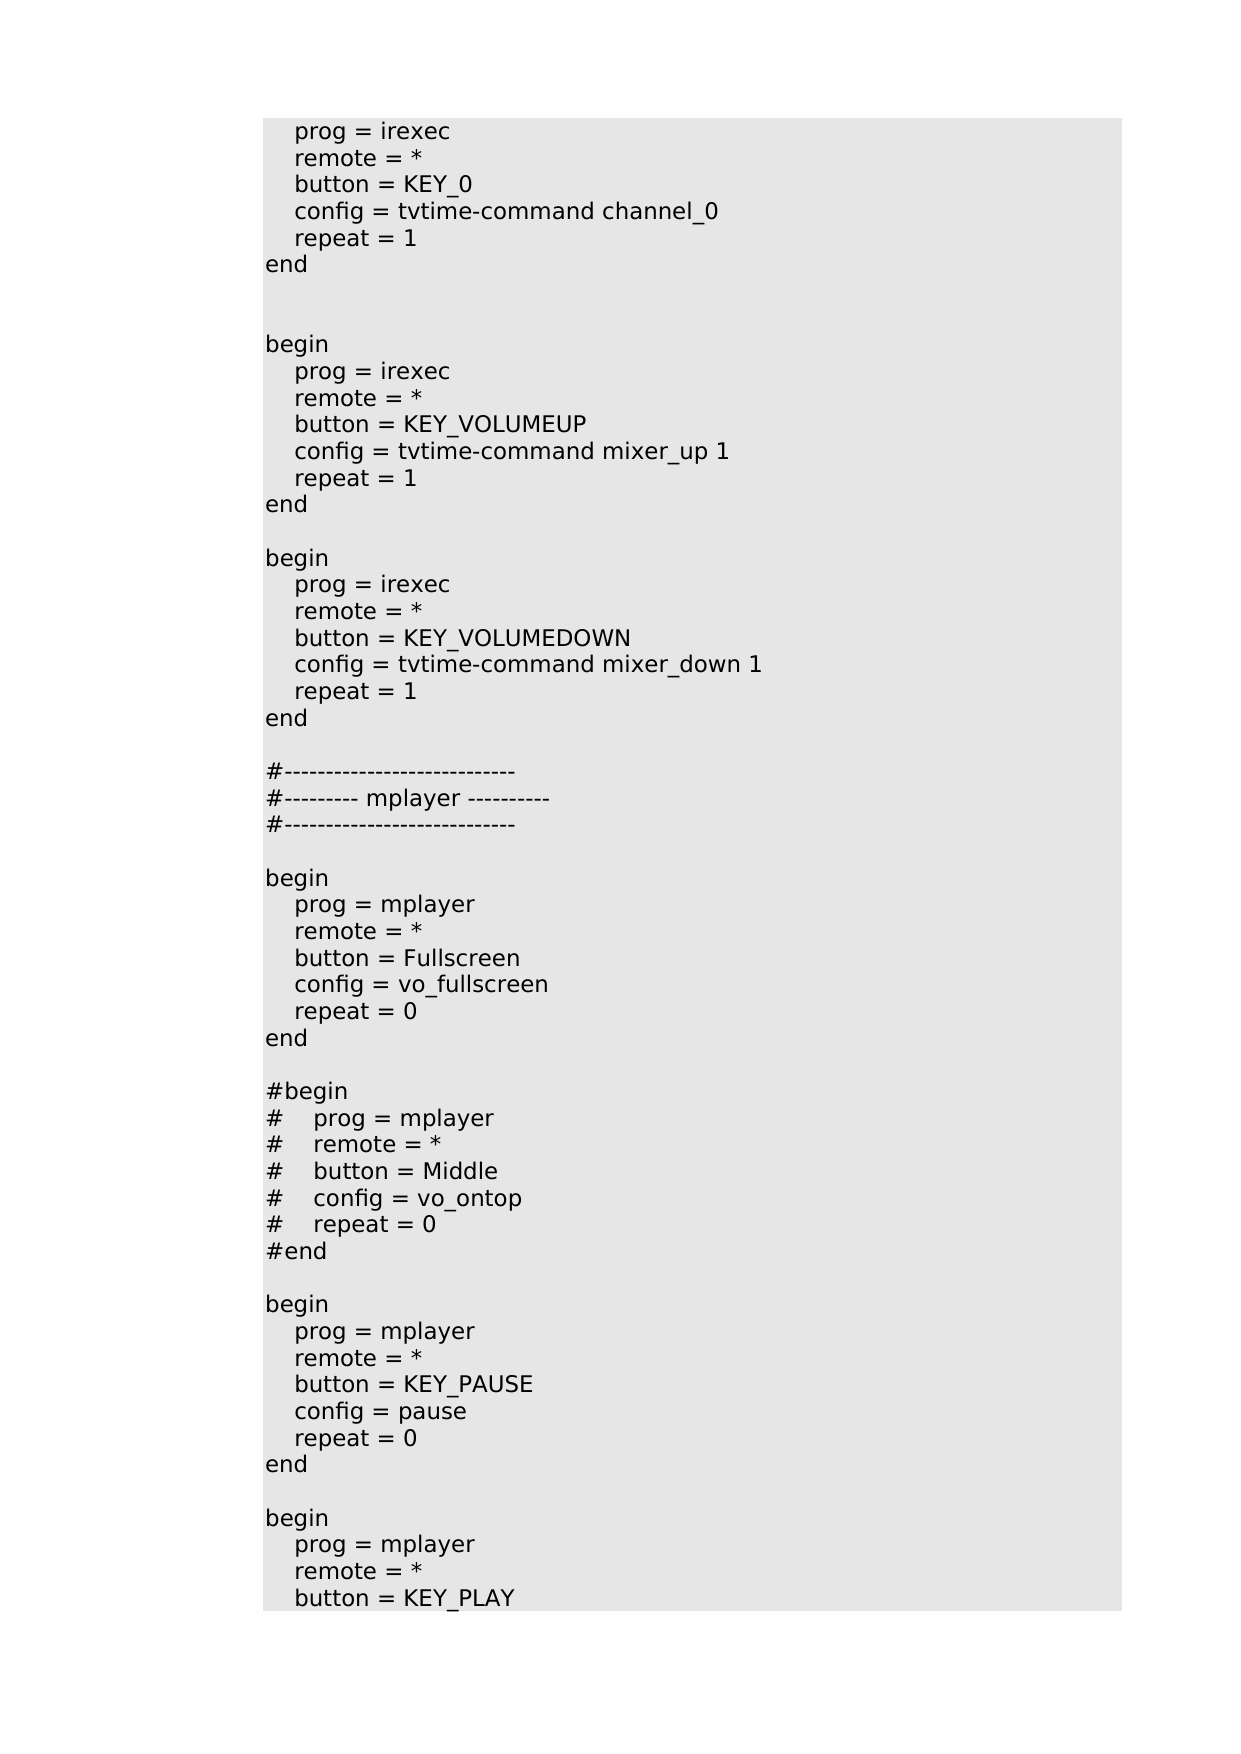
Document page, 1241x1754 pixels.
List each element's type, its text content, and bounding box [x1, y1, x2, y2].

text config = vo_fullscreen [263, 971, 1122, 998]
text prog = mplayer [263, 1531, 1122, 1558]
text repeat = 1 [263, 225, 1122, 251]
text end [263, 1451, 1122, 1478]
text # config = vo_ontop [263, 1185, 1122, 1211]
text config = tvtime-command channel_0 [263, 198, 1122, 225]
text end [263, 705, 1122, 731]
text #--------- mplayer ---------- [263, 785, 1122, 811]
text remote = * [263, 1558, 1122, 1585]
text #---------------------------- [263, 758, 1122, 785]
text remote = * [263, 918, 1122, 945]
text button = KEY_PAUSE [263, 1371, 1122, 1398]
text begin [263, 865, 1122, 891]
text config = tvtime-command mixer_down 1 [263, 651, 1122, 678]
text button = Fullscreen [263, 945, 1122, 971]
text config = pause [263, 1398, 1122, 1425]
text begin [263, 1505, 1122, 1531]
text repeat = 1 [263, 678, 1122, 705]
text remote = * [263, 385, 1122, 411]
text begin [263, 331, 1122, 358]
text button = KEY_PLAY [263, 1585, 1122, 1611]
text prog = irexec [263, 358, 1122, 385]
text end [263, 1025, 1122, 1051]
text begin [263, 1291, 1122, 1318]
text end [263, 491, 1122, 518]
text #begin [263, 1078, 1122, 1105]
text button = KEY_0 [263, 171, 1122, 198]
text # repeat = 0 [263, 1211, 1122, 1238]
text # prog = mplayer [263, 1105, 1122, 1131]
text config = tvtime-command mixer_up 1 [263, 438, 1122, 465]
text remote = * [263, 598, 1122, 625]
text repeat = 1 [263, 465, 1122, 491]
text # button = Middle [263, 1158, 1122, 1185]
text #---------------------------- [263, 811, 1122, 838]
text prog = mplayer [263, 1318, 1122, 1345]
text begin [263, 545, 1122, 571]
text prog = irexec [263, 118, 1122, 145]
text prog = irexec [263, 571, 1122, 598]
text remote = * [263, 145, 1122, 171]
text prog = mplayer [263, 891, 1122, 918]
text end [263, 251, 1122, 278]
text button = KEY_VOLUMEUP [263, 411, 1122, 438]
text repeat = 0 [263, 998, 1122, 1025]
text repeat = 0 [263, 1425, 1122, 1451]
text button = KEY_VOLUMEDOWN [263, 625, 1122, 651]
text # remote = * [263, 1131, 1122, 1158]
text #end [263, 1238, 1122, 1265]
text remote = * [263, 1345, 1122, 1371]
